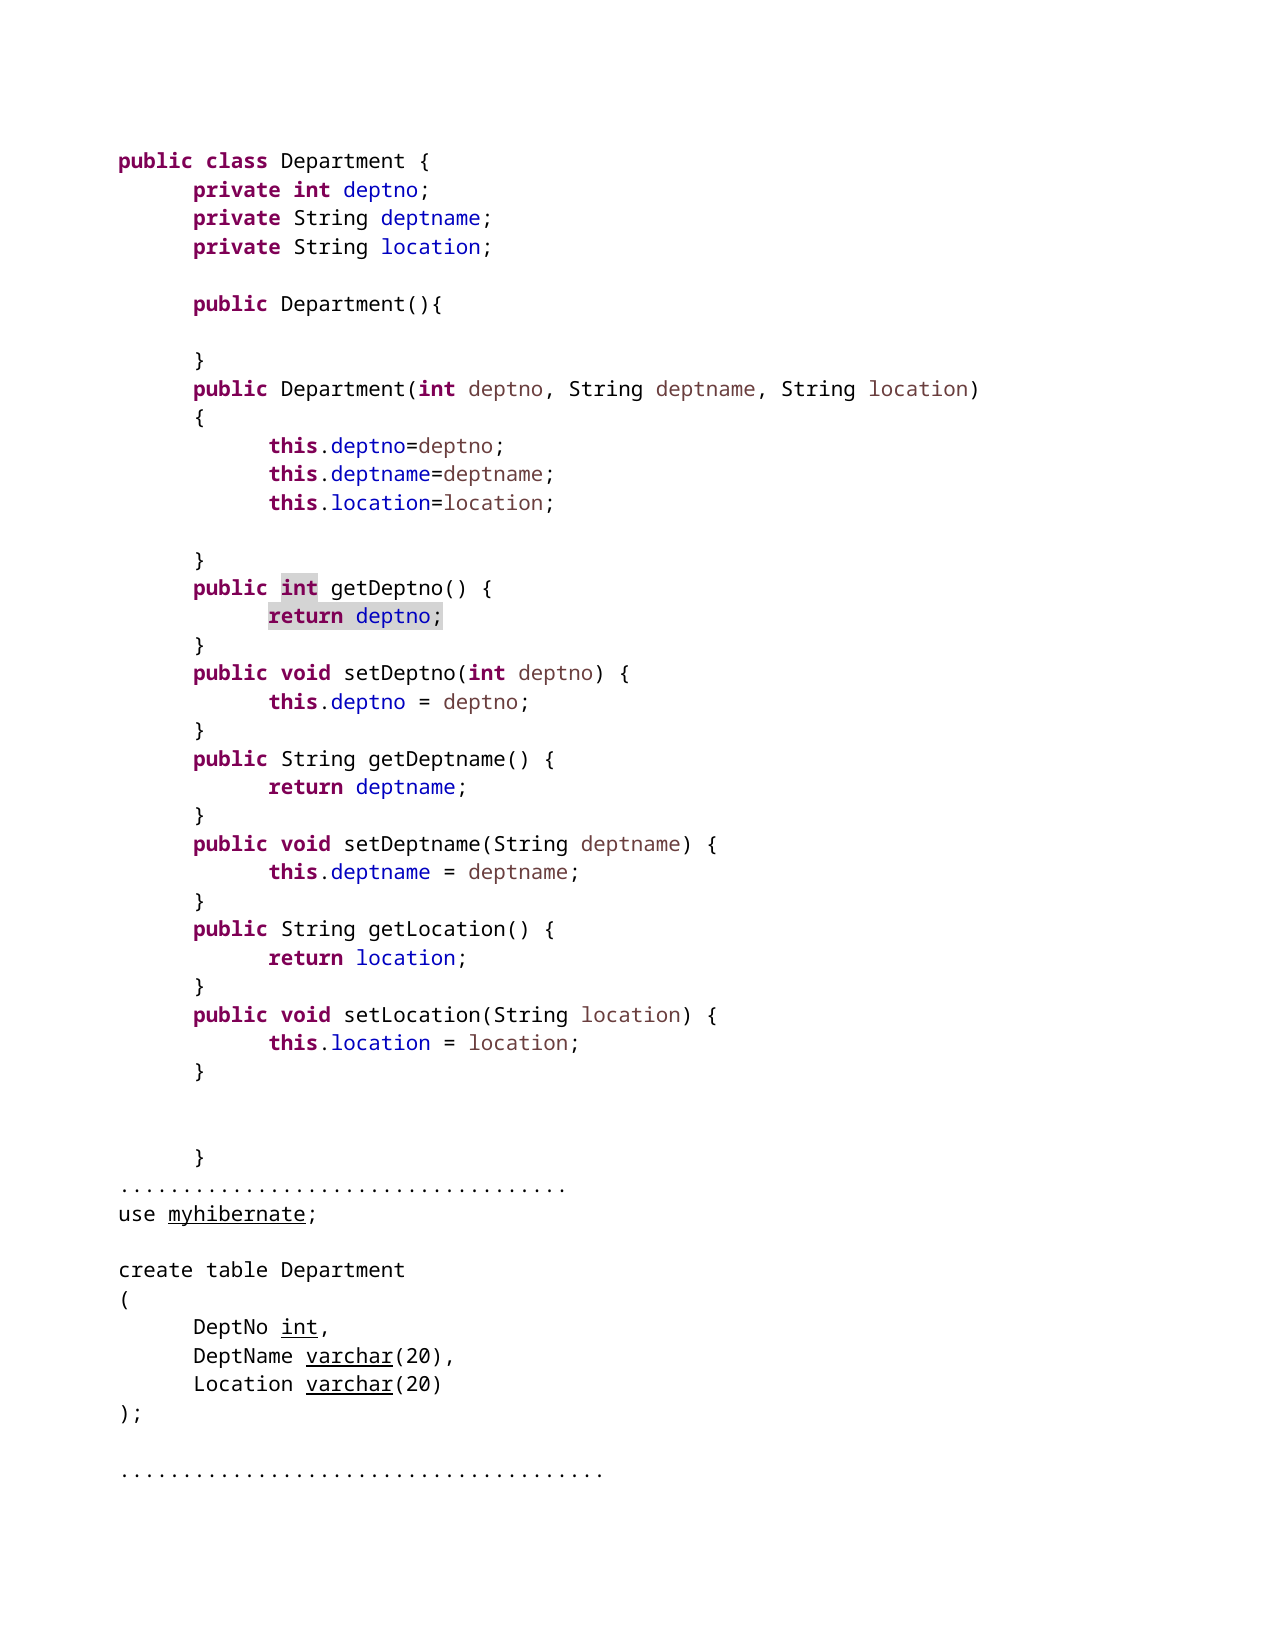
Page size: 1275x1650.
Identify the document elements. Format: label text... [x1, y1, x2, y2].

text } [118, 1057, 1157, 1085]
text public Department(){ [118, 289, 1157, 317]
text } [118, 715, 1157, 744]
text private String location; [118, 232, 1157, 260]
text } [118, 630, 1157, 658]
text private int deptno; [118, 175, 1157, 203]
text } [118, 971, 1157, 1000]
text this.location = location; [118, 1028, 1157, 1057]
text .................................... [118, 1170, 1157, 1199]
text this.location=location; [118, 488, 1157, 516]
text } [118, 545, 1157, 573]
text } [118, 886, 1157, 914]
text this.deptname = deptname; [118, 857, 1157, 886]
text use myhibernate; [118, 1199, 1157, 1227]
text this.deptno = deptno; [118, 687, 1157, 715]
text ( [118, 1284, 1157, 1312]
text public void setLocation(String location) { [118, 1000, 1157, 1028]
text { [118, 402, 1157, 431]
text this.deptname=deptname; [118, 459, 1157, 488]
text DeptNo int, [118, 1312, 1157, 1341]
text public int getDeptno() { [118, 573, 1157, 602]
text } [118, 801, 1157, 829]
text public class Department { [118, 147, 1157, 175]
text public Department(int deptno, String deptname, String location) [118, 374, 1157, 402]
text public String getLocation() { [118, 914, 1157, 943]
text return location; [118, 943, 1157, 971]
text private String deptname; [118, 203, 1157, 232]
text ....................................... [118, 1455, 1157, 1483]
text ); [118, 1398, 1157, 1426]
text public String getDeptname() { [118, 744, 1157, 772]
text this.deptno=deptno; [118, 431, 1157, 459]
text Location varchar(20) [118, 1369, 1157, 1398]
text } [118, 1142, 1157, 1170]
text return deptno; [118, 602, 1157, 630]
text DeptName varchar(20), [118, 1341, 1157, 1369]
text public void setDeptname(String deptname) { [118, 829, 1157, 857]
text return deptname; [118, 772, 1157, 801]
text create table Department [118, 1256, 1157, 1284]
text public void setDeptno(int deptno) { [118, 658, 1157, 687]
text } [118, 346, 1157, 374]
